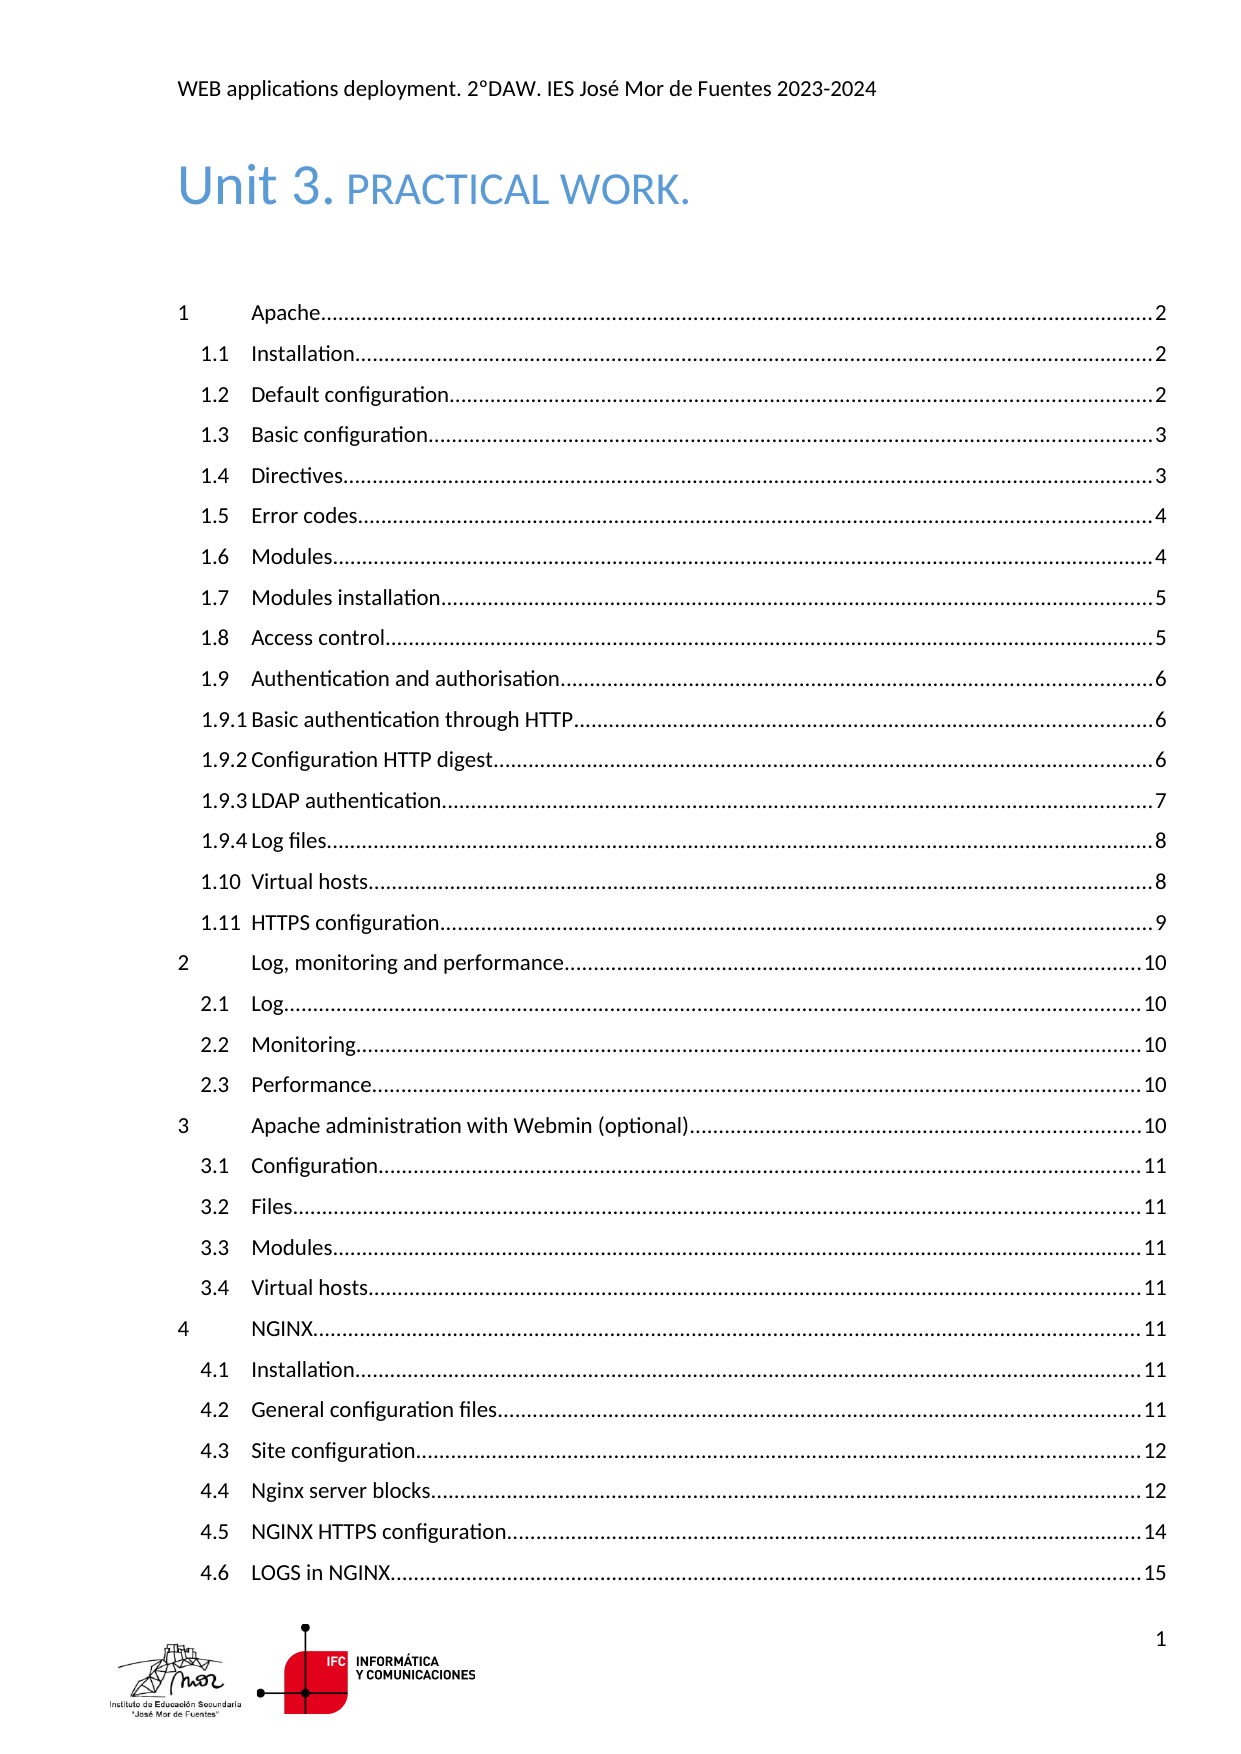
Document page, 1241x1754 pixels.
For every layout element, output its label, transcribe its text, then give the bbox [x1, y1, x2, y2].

text 1.9.1 Basic authentication through HTTP 6 [201, 705, 1167, 733]
text 3.1 Configuration 11 [200, 1152, 1167, 1179]
text 4.1 Installation 11 [200, 1355, 1167, 1383]
text 1.11 HTTPS configuration 9 [200, 908, 1167, 936]
text 2.1 Log 10 [200, 989, 1167, 1017]
text 1.9 Authentication and authorisation 6 [200, 664, 1167, 692]
text 1.4 Directives 3 [200, 461, 1167, 489]
text 3.4 Virtual hosts 11 [200, 1273, 1167, 1301]
text 4 NGINX 11 [177, 1314, 1167, 1342]
text Unit 3. PRACTICAL WORK. [177, 148, 1167, 219]
text 4.3 Site configuration 12 [200, 1436, 1167, 1464]
text 1.3 Basic configuration 3 [200, 420, 1167, 448]
text 1.5 Error codes 4 [200, 502, 1167, 529]
text 1.1 Installation 2 [200, 339, 1167, 367]
text 2.2 Monitoring 10 [200, 1030, 1167, 1058]
picture [256, 1624, 475, 1714]
text 1.9.4 Log files 8 [201, 827, 1167, 854]
picture [100, 1631, 249, 1736]
text 4.6 LOGS in NGINX 15 [200, 1558, 1167, 1586]
text 1.6 Modules 4 [200, 542, 1167, 570]
text 1.8 Access control 5 [200, 623, 1167, 651]
text 1.2 Default configuration 2 [200, 380, 1167, 408]
text 3 Apache administration with Webmin (optional) 10 [177, 1111, 1167, 1139]
text 4.5 NGINX HTTPS configuration 14 [200, 1517, 1167, 1545]
text 2.3 Performance 10 [200, 1070, 1167, 1098]
text 4.4 Nginx server blocks 12 [200, 1477, 1167, 1504]
text 4.2 General configuration files 11 [200, 1395, 1167, 1423]
text 3.3 Modules 11 [200, 1233, 1167, 1261]
text 1.9.2 Configuration HTTP digest 6 [201, 745, 1167, 773]
text 1.10 Virtual hosts 8 [200, 867, 1167, 895]
text 1 Apache. 2 [177, 298, 1167, 326]
text 3.2 Files 11 [200, 1192, 1167, 1220]
text 1.9.3 LDAP authentication 7 [201, 786, 1167, 814]
text 2 Log, monitoring and performance 10 [177, 948, 1167, 976]
text 1.7 Modules installation 5 [200, 583, 1167, 611]
